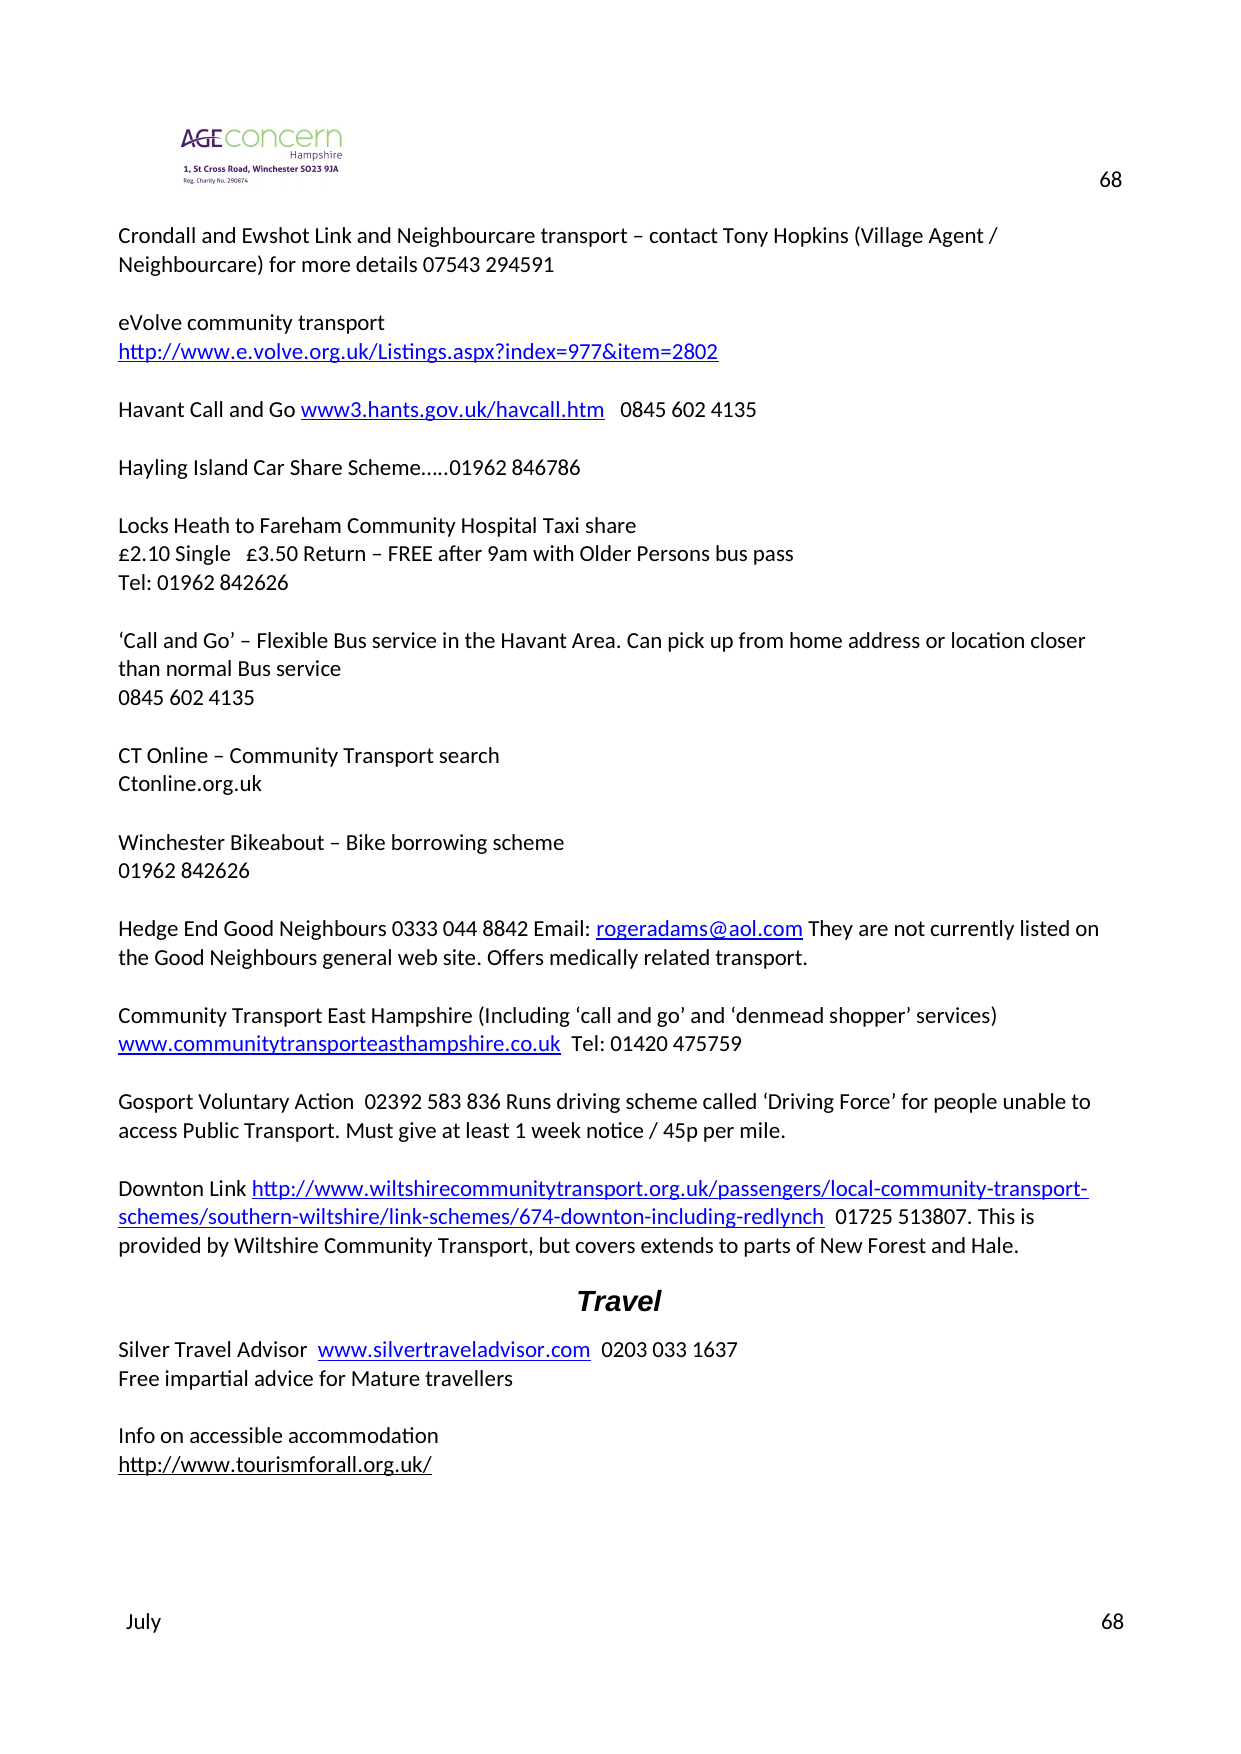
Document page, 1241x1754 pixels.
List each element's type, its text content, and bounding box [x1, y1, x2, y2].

subtitle Travel [118, 1284, 1122, 1318]
text Free impartial advice for Mature travellers [118, 1364, 1122, 1392]
text £2.10 Single £3.50 Return – FREE after 9am with Older Persons bus pass [118, 539, 1122, 568]
text Info on accessible accommodation [118, 1421, 1122, 1449]
text ‘Call and Go’ – Flexible Bus service in the Havant Area. Can pick up from home address or location closer than normal Bus service [118, 626, 1122, 683]
text Winchester Bikeabout – Bike borrowing scheme [118, 827, 1122, 856]
text Havant Call and Go www3.hants.gov.uk/havcall.htm 0845 602 4135 [118, 394, 1122, 423]
text Crondall and Ewshot Link and Neighbourcare transport – contact Tony Hopkins (Village Agent / Neighbourcare) for more details 07543 294591 [118, 221, 1122, 278]
text http://www.tourismforall.org.uk/ [118, 1449, 1122, 1478]
text eVolve community transport [118, 308, 1122, 337]
text Downton Link http://www.wiltshirecommunitytransport.org.uk/passengers/local-community-transport-schemes/southern-wiltshire/link-schemes/674-downton-including-redlynch 01725 513807. This is provided by Wiltshire Community Transport, but covers extends to parts of New Forest and Hale. [118, 1174, 1122, 1259]
text 0845 602 4135 [118, 683, 1122, 711]
text Tel: 01962 842626 [118, 568, 1122, 596]
text Gosport Voluntary Action 02392 583 836 Runs driving scheme called ‘Driving Force’ for people unable to access Public Transport. Must give at least 1 week notice / 45p per mile. [118, 1087, 1122, 1144]
text Silver Travel Advisor www.silvertraveladvisor.com 0203 033 1637 [118, 1335, 1122, 1364]
text http://www.e.volve.org.uk/Listings.aspx?index=977&item=2802 [118, 337, 1122, 365]
text CT Online – Community Transport search [118, 741, 1122, 769]
text Community Transport East Hampshire (Including ‘call and go’ and ‘denmead shopper’ services) www.communitytransporteasthampshire.co.uk Tel: 01420 475759 [118, 1001, 1122, 1058]
text Locks Heath to Fareham Community Hospital Taxi share [118, 511, 1122, 539]
text Ctonline.org.uk [118, 769, 1122, 798]
text 01962 842626 [118, 856, 1122, 884]
text Hedge End Good Neighbours 0333 044 8842 Email: rogeradams@aol.com They are not currently listed on the Good Neighbours general web site. Offers medically related transport. [118, 914, 1122, 971]
picture [178, 119, 345, 186]
text Hayling Island Car Share Scheme…..01962 846786 [118, 453, 1122, 481]
